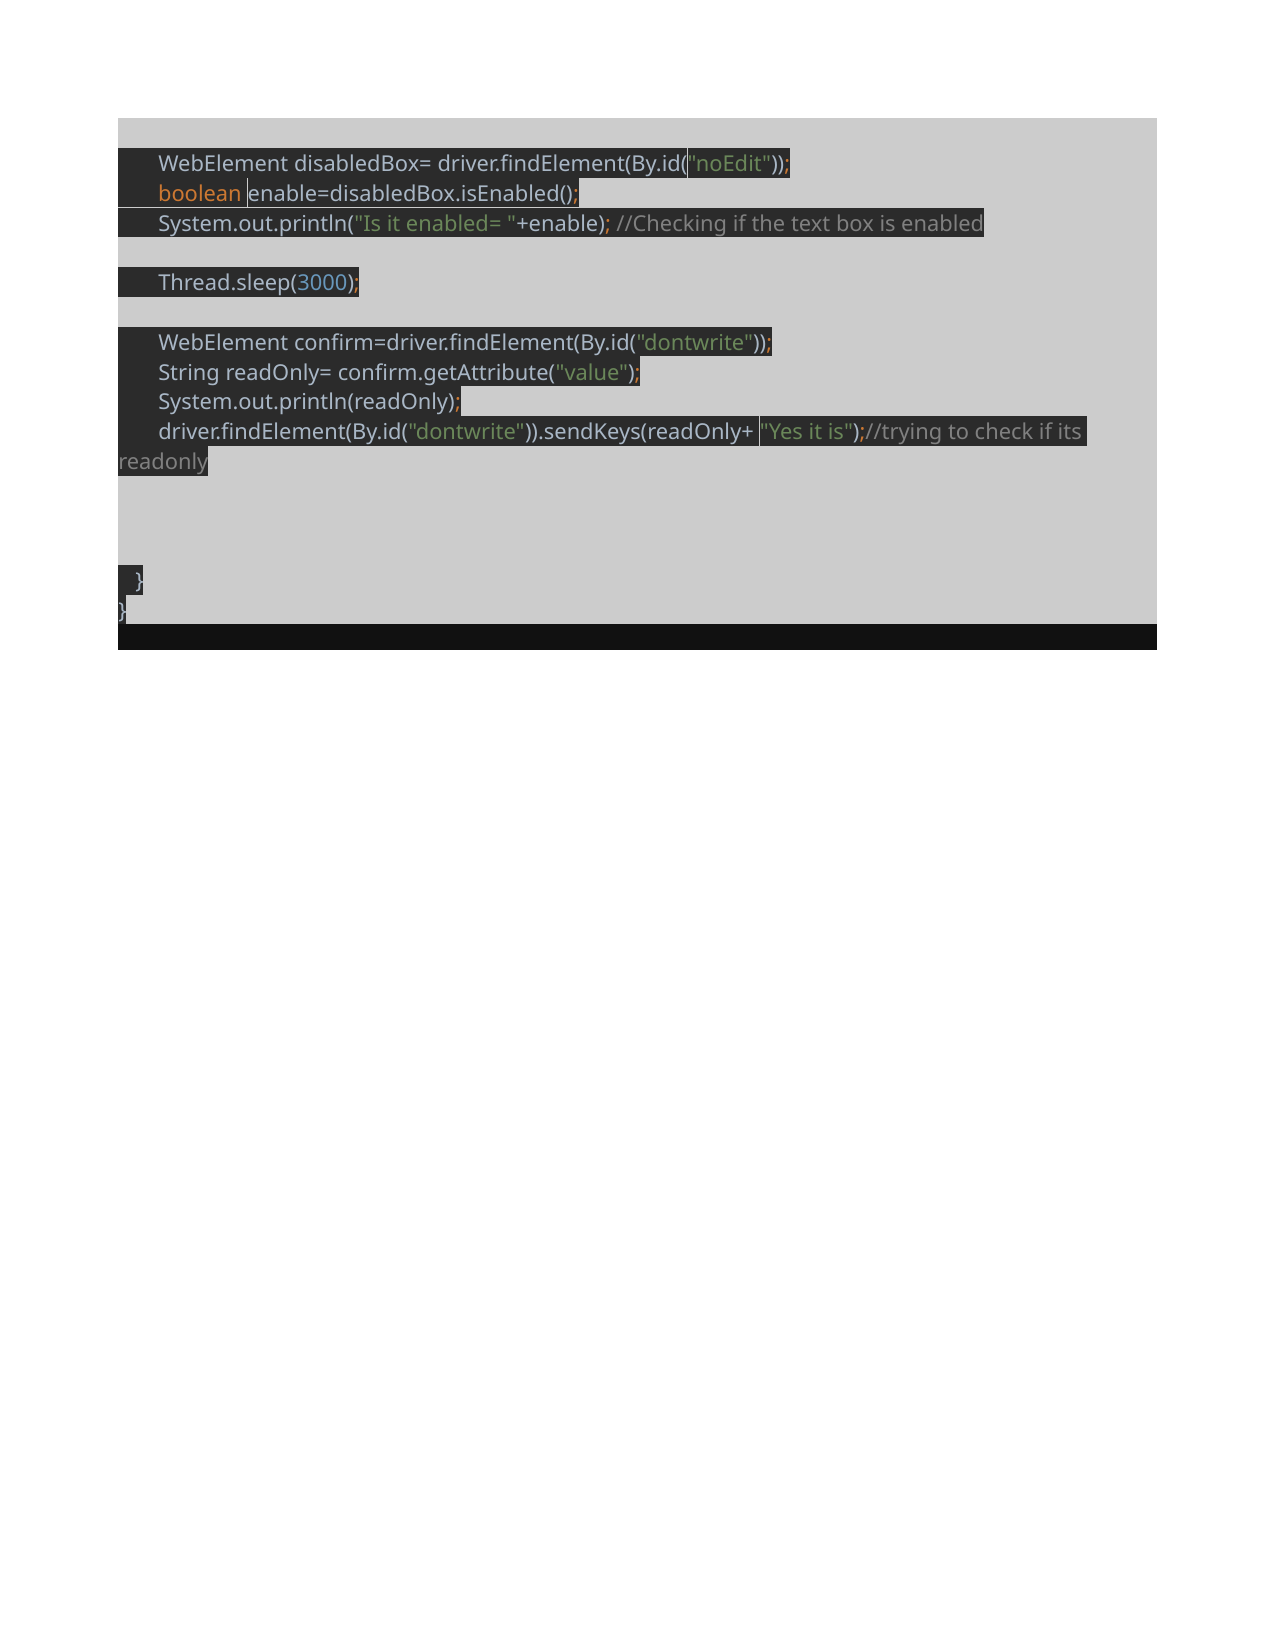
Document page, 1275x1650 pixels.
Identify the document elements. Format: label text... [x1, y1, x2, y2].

text WebElement disabledBox= driver.findElement(By.id("noEdit")); boolean enable=disabledBox.isEnabled(); System.out.println("Is it enabled= "+enable); //Checking if the text box is enabled Thread.sleep(3000); WebElement confirm=driver.findElement(By.id("dontwrite")); String readOnly= confirm.getAttribute("value"); System.out.println(readOnly); driver.findElement(By.id("dontwrite")).sendKeys(readOnly+ "Yes it is");//trying to check if its readonly } } [118, 118, 1157, 624]
